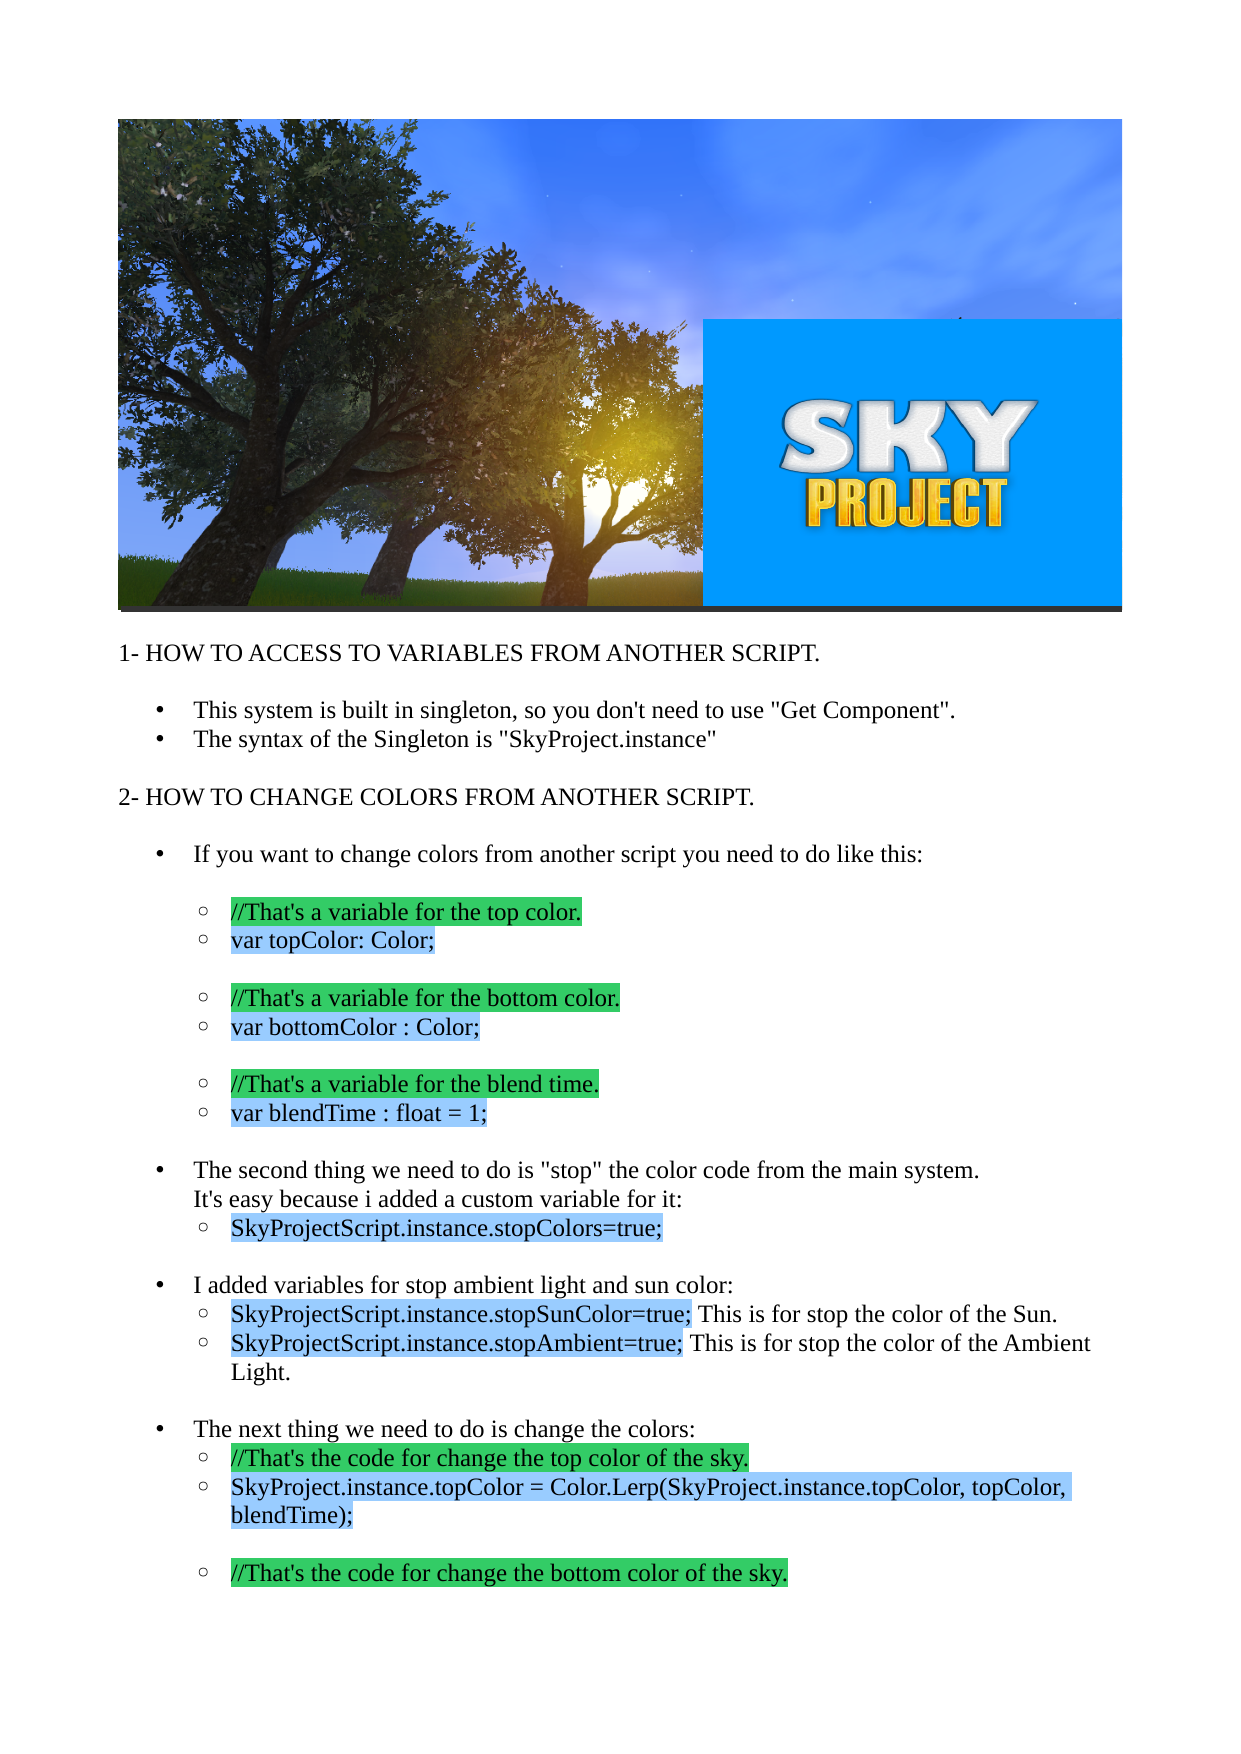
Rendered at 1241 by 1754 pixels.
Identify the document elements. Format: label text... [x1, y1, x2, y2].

list The next thing we need to do is change the colors: [156, 1414, 1122, 1443]
list SkyProject.instance.topColor = Color.Lerp(SkyProject.instance.topColor, topColor, blendTime); [193, 1472, 1122, 1529]
text 2- HOW TO CHANGE COLORS FROM ANOTHER SCRIPT. [118, 782, 1122, 811]
list //That's a variable for the bottom color. [193, 983, 1122, 1012]
list It's easy because i added a custom variable for it: [156, 1184, 1122, 1213]
list The second thing we need to do is "stop" the color code from the main system. [156, 1156, 1122, 1184]
list The syntax of the Singleton is "SkyProject.instance" [156, 724, 1122, 753]
list var topColor: Color; [193, 926, 1122, 954]
list SkyProjectScript.instance.stopAmbient=true; This is for stop the color of the Ambient Light. [193, 1328, 1122, 1386]
list SkyProjectScript.instance.stopColors=true; [193, 1213, 1122, 1242]
list //That's a variable for the blend time. [193, 1069, 1122, 1098]
list //That's a variable for the top color. [193, 897, 1122, 926]
list This system is built in singleton, so you don't need to use "Get Component". [156, 696, 1122, 724]
list //That's the code for change the bottom color of the sky. [193, 1558, 1122, 1587]
list If you want to change colors from another script you need to do like this: [156, 839, 1122, 868]
picture [118, 119, 1123, 610]
list var blendTime : float = 1; [193, 1098, 1122, 1127]
text 1- HOW TO ACCESS TO VARIABLES FROM ANOTHER SCRIPT. [118, 638, 1122, 667]
list //That's the code for change the top color of the sky. [193, 1443, 1122, 1472]
list var bottomColor : Color; [193, 1012, 1122, 1041]
list SkyProjectScript.instance.stopSunColor=true; This is for stop the color of the Sun. [193, 1299, 1122, 1328]
list I added variables for stop ambient light and sun color: [156, 1271, 1122, 1299]
